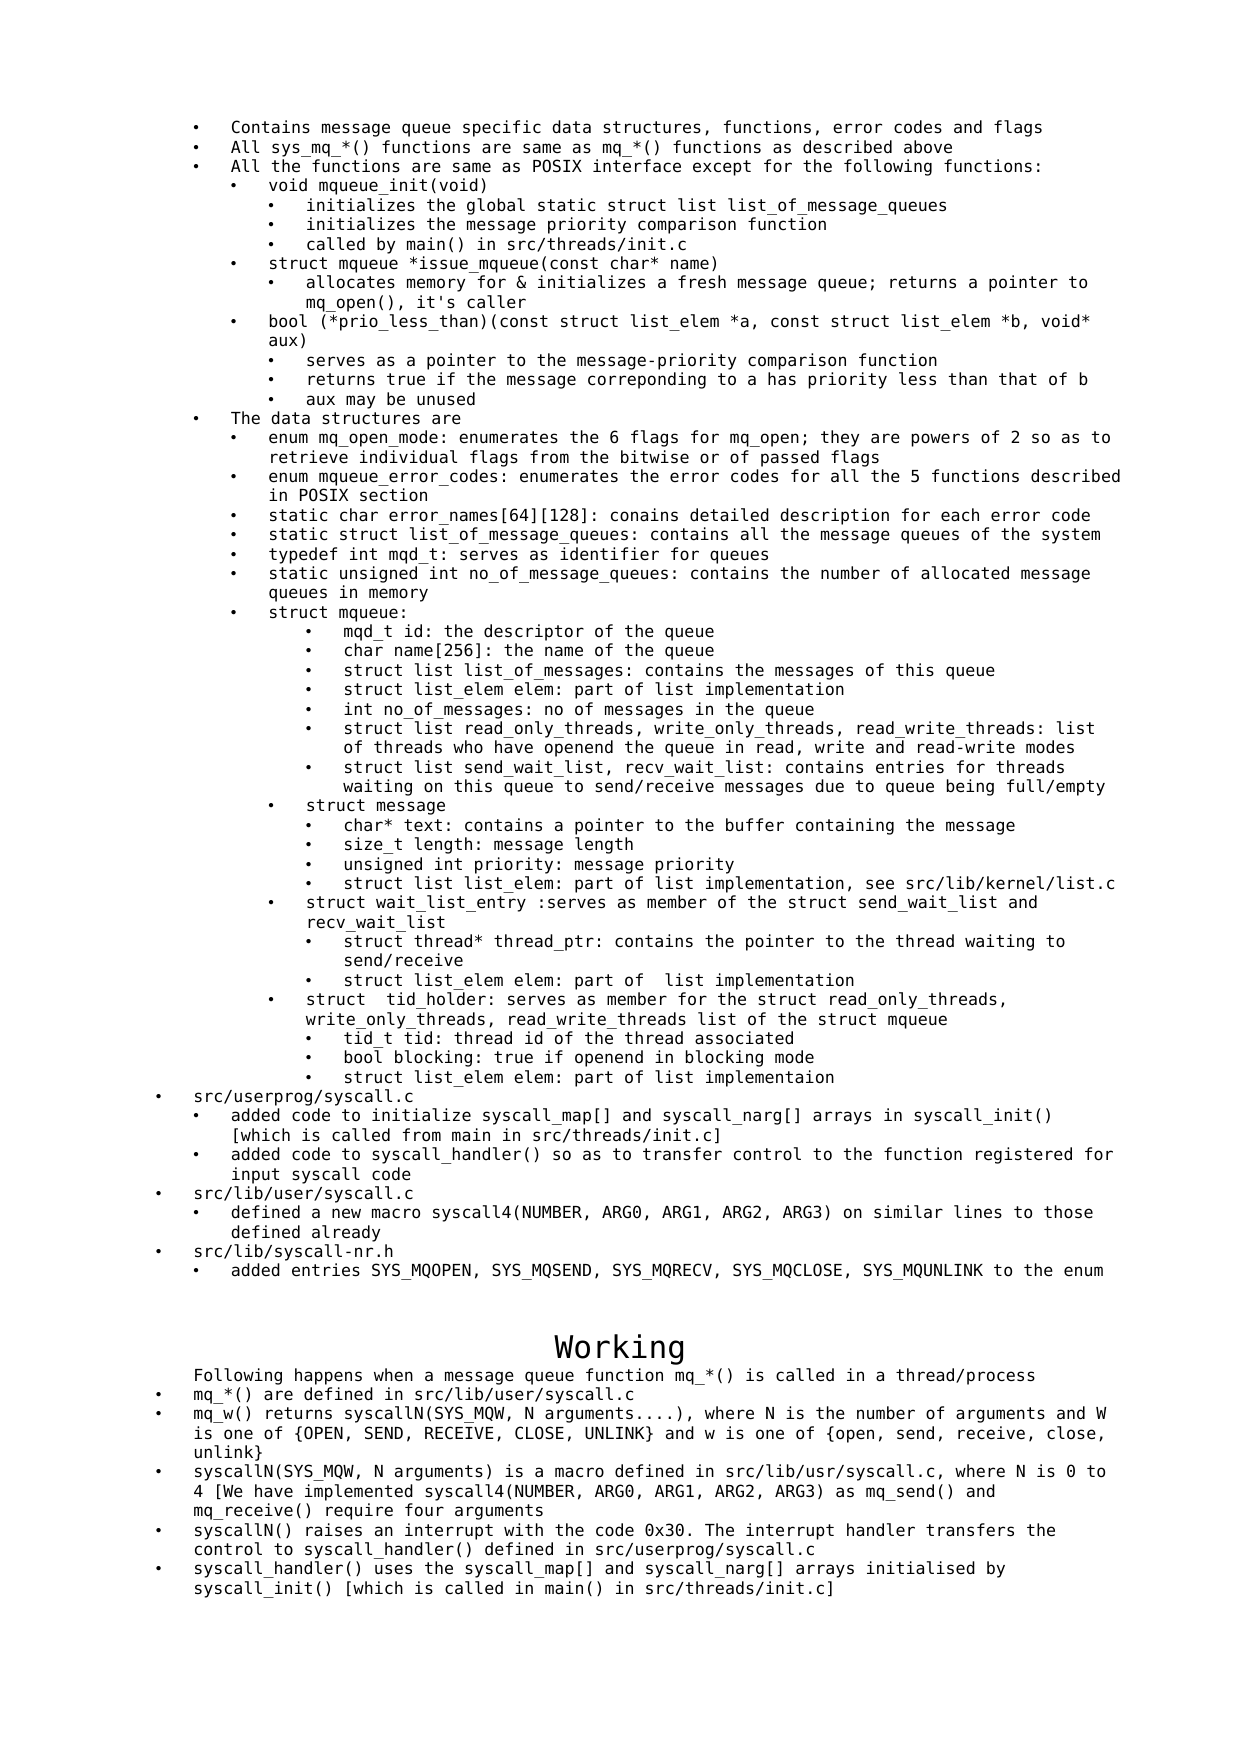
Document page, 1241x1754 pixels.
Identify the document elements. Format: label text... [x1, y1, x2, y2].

list aux may be unused [268, 389, 1122, 409]
list called by main() in src/threads/init.c [268, 234, 1122, 254]
list struct list send_wait_list, recv_wait_list: contains entries for threads waiting on this queue to send/receive messages due to queue being full/empty [306, 757, 1122, 796]
list serves as a pointer to the message-priority comparison function [268, 351, 1122, 370]
list static unsigned int no_of_message_queues: contains the number of allocated message queues in memory [231, 564, 1122, 602]
list struct thread* thread_ptr: contains the pointer to the thread waiting to send/receive [306, 932, 1122, 971]
list int no_of_messages: no of messages in the queue [306, 699, 1122, 719]
list enum mq_open_mode: enumerates the 6 flags for mq_open; they are powers of 2 so as to retrieve individual flags from the bitwise or of passed flags [231, 428, 1122, 467]
list void mqueue_init(void) [231, 176, 1122, 196]
list struct list_elem elem: part of list implementaion [306, 1067, 1122, 1087]
list struct list_elem elem: part of list implementation [306, 971, 1122, 990]
text Working [118, 1329, 1122, 1366]
list initializes the global static struct list list_of_message_queues [268, 196, 1122, 215]
list bool (*prio_less_than)(const struct list_elem *a, const struct list_elem *b, void* aux) [231, 312, 1122, 351]
list syscallN() raises an interrupt with the code 0x30. The interrupt handler transfers the control to syscall_handler() defined in src/userprog/syscall.c [156, 1521, 1122, 1559]
list struct mqueue: [231, 602, 1122, 622]
list All the functions are same as POSIX interface except for the following functions: [193, 157, 1122, 176]
list struct wait_list_entry :serves as member of the struct send_wait_list and recv_wait_list [268, 893, 1122, 932]
list initializes the message priority comparison function [268, 215, 1122, 234]
list struct list list_elem: part of list implementation, see src/lib/kernel/list.c [306, 874, 1122, 893]
list defined a new macro syscall4(NUMBER, ARG0, ARG1, ARG2, ARG3) on similar lines to those defined already [193, 1203, 1122, 1242]
list src/lib/user/syscall.c [156, 1184, 1122, 1203]
list syscallN(SYS_MQW, N arguments) is a macro defined in src/lib/usr/syscall.c, where N is 0 to 4 [We have implemented syscall4(NUMBER, ARG0, ARG1, ARG2, ARG3) as mq_send() and mq_receive() require four arguments [156, 1462, 1122, 1521]
list Contains message queue specific data structures, functions, error codes and flags [193, 118, 1122, 137]
list enum mqueue_error_codes: enumerates the error codes for all the 5 functions described in POSIX section [231, 467, 1122, 506]
list All sys_mq_*() functions are same as mq_*() functions as described above [193, 137, 1122, 157]
list struct mqueue *issue_mqueue(const char* name) [231, 254, 1122, 273]
list The data structures are [193, 409, 1122, 428]
list static char error_names[64][128]: conains detailed description for each error code [231, 506, 1122, 525]
list struct tid_holder: serves as member for the struct read_only_threads, write_only_threads, read_write_threads list of the struct mqueue [268, 990, 1122, 1029]
list unsigned int priority: message priority [306, 854, 1122, 874]
list Following happens when a message queue function mq_*() is called in a thread/process [156, 1366, 1122, 1385]
list struct message [268, 796, 1122, 816]
list tid_t tid: thread id of the thread associated [306, 1029, 1122, 1048]
list allocates memory for & initializes a fresh message queue; returns a pointer to mq_open(), it's caller [268, 273, 1122, 312]
list mq_*() are defined in src/lib/user/syscall.c [156, 1385, 1122, 1404]
list struct list list_of_messages: contains the messages of this queue [306, 661, 1122, 680]
list mqd_t id: the descriptor of the queue [306, 622, 1122, 641]
list char* text: contains a pointer to the buffer containing the message [306, 816, 1122, 835]
list src/userprog/syscall.c [156, 1087, 1122, 1106]
list mq_w() returns syscallN(SYS_MQW, N arguments....), where N is the number of arguments and W is one of {OPEN, SEND, RECEIVE, CLOSE, UNLINK} and w is one of {open, send, receive, close, unlink} [156, 1404, 1122, 1462]
list returns true if the message correponding to a has priority less than that of b [268, 370, 1122, 389]
list syscall_handler() uses the syscall_map[] and syscall_narg[] arrays initialised by syscall_init() [which is called in main() in src/threads/init.c] [156, 1559, 1122, 1598]
list bool blocking: true if openend in blocking mode [306, 1048, 1122, 1067]
list size_t length: message length [306, 835, 1122, 854]
list added code to syscall_handler() so as to transfer control to the function registered for input syscall code [193, 1145, 1122, 1184]
list typedef int mqd_t: serves as identifier for queues [231, 544, 1122, 564]
list added entries SYS_MQOPEN, SYS_MQSEND, SYS_MQRECV, SYS_MQCLOSE, SYS_MQUNLINK to the enum [193, 1261, 1122, 1281]
list src/lib/syscall-nr.h [156, 1242, 1122, 1261]
list struct list_elem elem: part of list implementation [306, 680, 1122, 699]
list char name[256]: the name of the queue [306, 641, 1122, 661]
list struct list read_only_threads, write_only_threads, read_write_threads: list of threads who have openend the queue in read, write and read-write modes [306, 719, 1122, 757]
list added code to initialize syscall_map[] and syscall_narg[] arrays in syscall_init() [which is called from main in src/threads/init.c] [193, 1106, 1122, 1145]
list static struct list_of_message_queues: contains all the message queues of the system [231, 525, 1122, 544]
